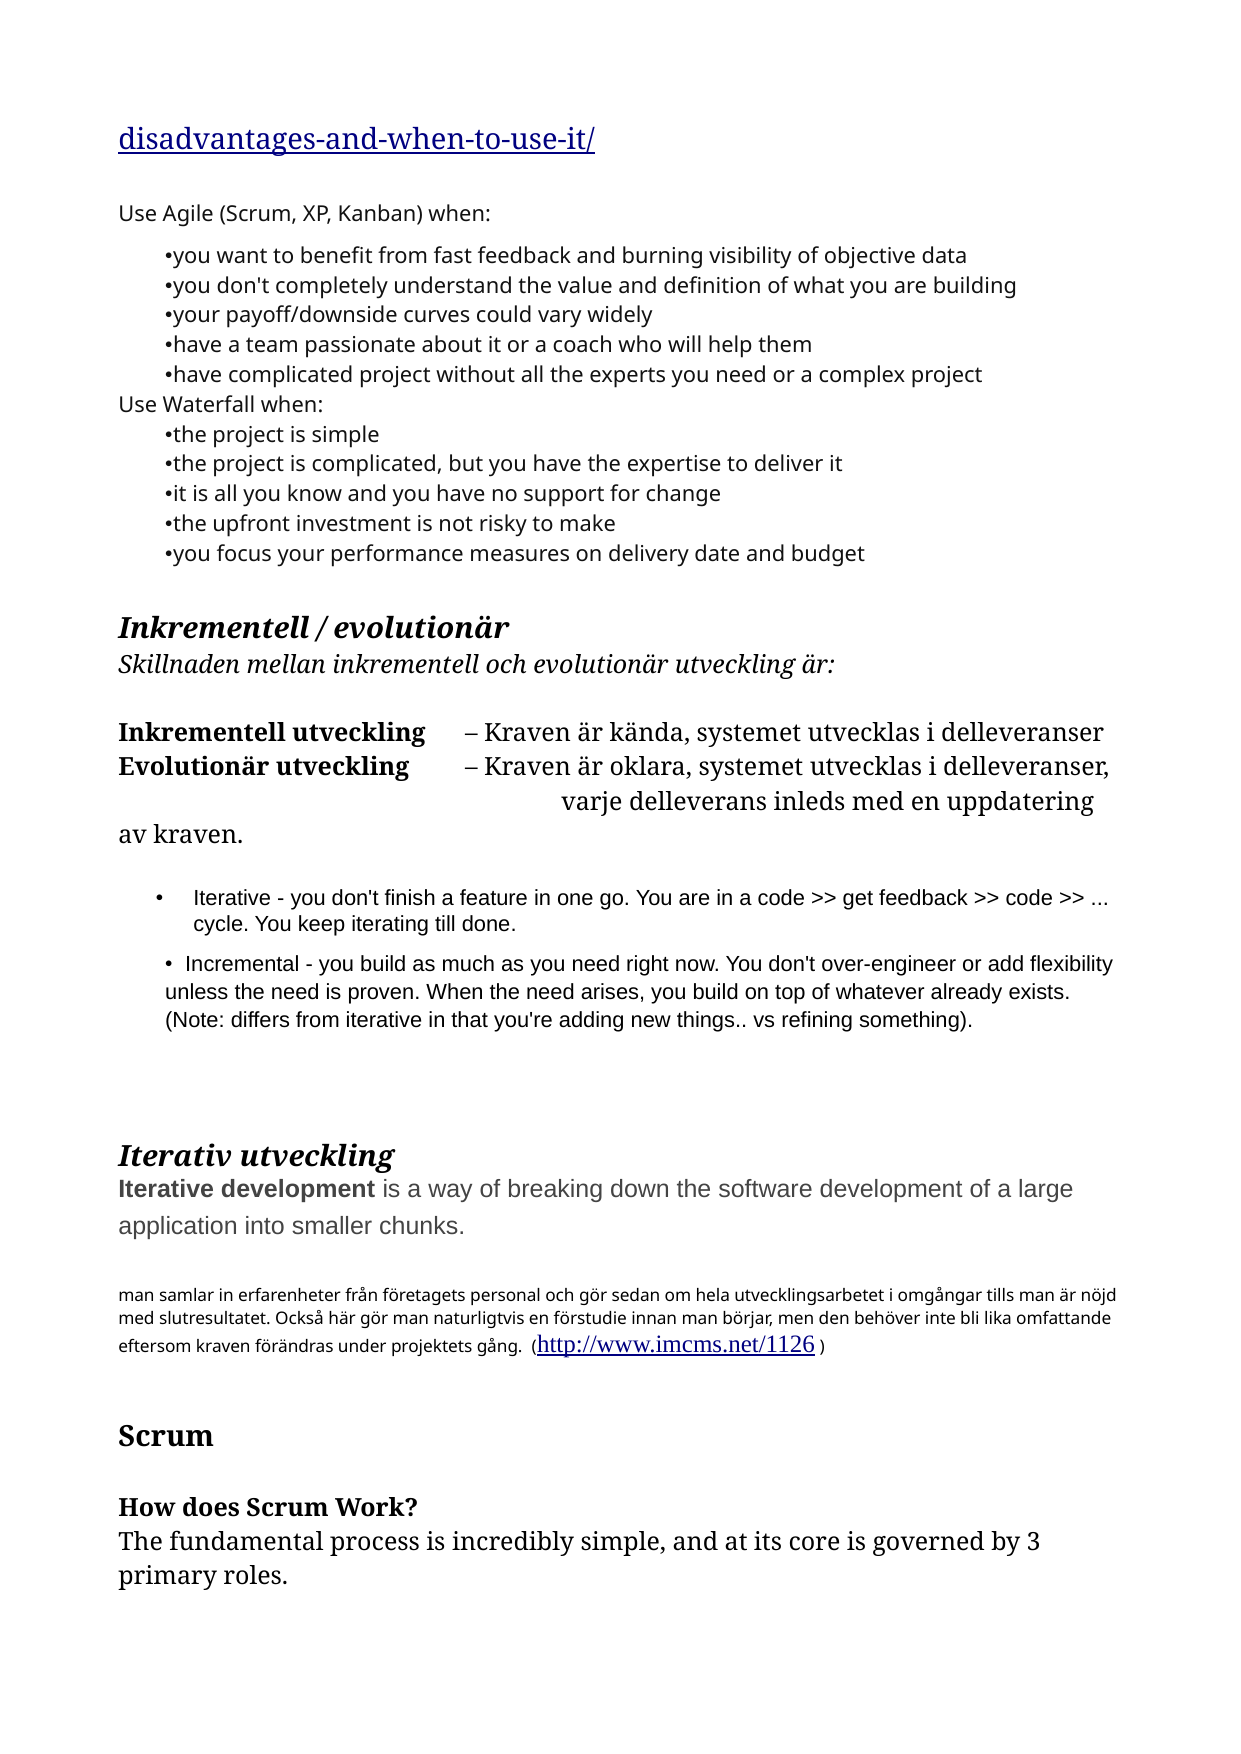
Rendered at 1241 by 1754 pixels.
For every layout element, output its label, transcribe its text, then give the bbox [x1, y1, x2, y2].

list your payoff/downside curves could vary widely [118, 299, 1122, 329]
text Iterativ utveckling [118, 1135, 1122, 1174]
list it is all you know and you have no support for change [118, 478, 1122, 508]
text Skillnaden mellan inkrementell och evolutionär utveckling är: [118, 647, 1122, 681]
text man samlar in erfarenheter från företagets personal och gör sedan om hela utvecklingsarbetet i omgångar tills man är nöjd med slutresultatet. Också här gör man naturligtvis en förstudie innan man börjar, men den behöver inte bli lika omfattande eftersom kraven förändras under projektets gång. (http://www.imcms.net/1126 ) [118, 1283, 1122, 1358]
text Use Waterfall when: [118, 389, 1122, 418]
list you don't completely understand the value and definition of what you are building [118, 269, 1122, 299]
list you want to benefit from fast feedback and burning visibility of objective data [118, 240, 1122, 269]
text Iterative development is a way of breaking down the software development of a large application into smaller chunks. [118, 1174, 1122, 1243]
list Iterative - you don't finish a feature in one go. You are in a code >> get feedback >> code >> ... cycle. You keep iterating till done. [156, 885, 1122, 936]
list have a team passionate about it or a coach who will help them [118, 329, 1122, 359]
list the project is simple [118, 418, 1122, 448]
text disadvantages-and-when-to-use-it/ [118, 118, 1122, 158]
text Inkrementell / evolutionär [118, 607, 1122, 647]
list the project is complicated, but you have the expertise to deliver it [118, 448, 1122, 478]
list you focus your performance measures on delivery date and budget [118, 538, 1122, 567]
list have complicated project without all the experts you need or a complex project [118, 359, 1122, 389]
text How does Scrum Work? [118, 1489, 1122, 1523]
text Scrum [118, 1416, 1122, 1455]
text The fundamental process is incredibly simple, and at its core is governed by 3 primary roles. [118, 1523, 1122, 1592]
text Evolutionär utveckling – Kraven är oklara, systemet utvecklas i delleveranser, varje delleverans inleds med en uppdatering av kraven. [118, 749, 1122, 851]
text Use Agile (Scrum, XP, Kanban) when: [118, 197, 1122, 227]
list Incremental - you build as much as you need right now. You don't over-engineer or add flexibility unless the need is proven. When the need arises, you build on top of whatever already exists. (Note: differs from iterative in that you're adding new things.. vs refining something). [118, 948, 1122, 1033]
text Inkrementell utveckling – Kraven är kända, systemet utvecklas i delleveranser [118, 715, 1122, 749]
list the upfront investment is not risky to make [118, 508, 1122, 538]
